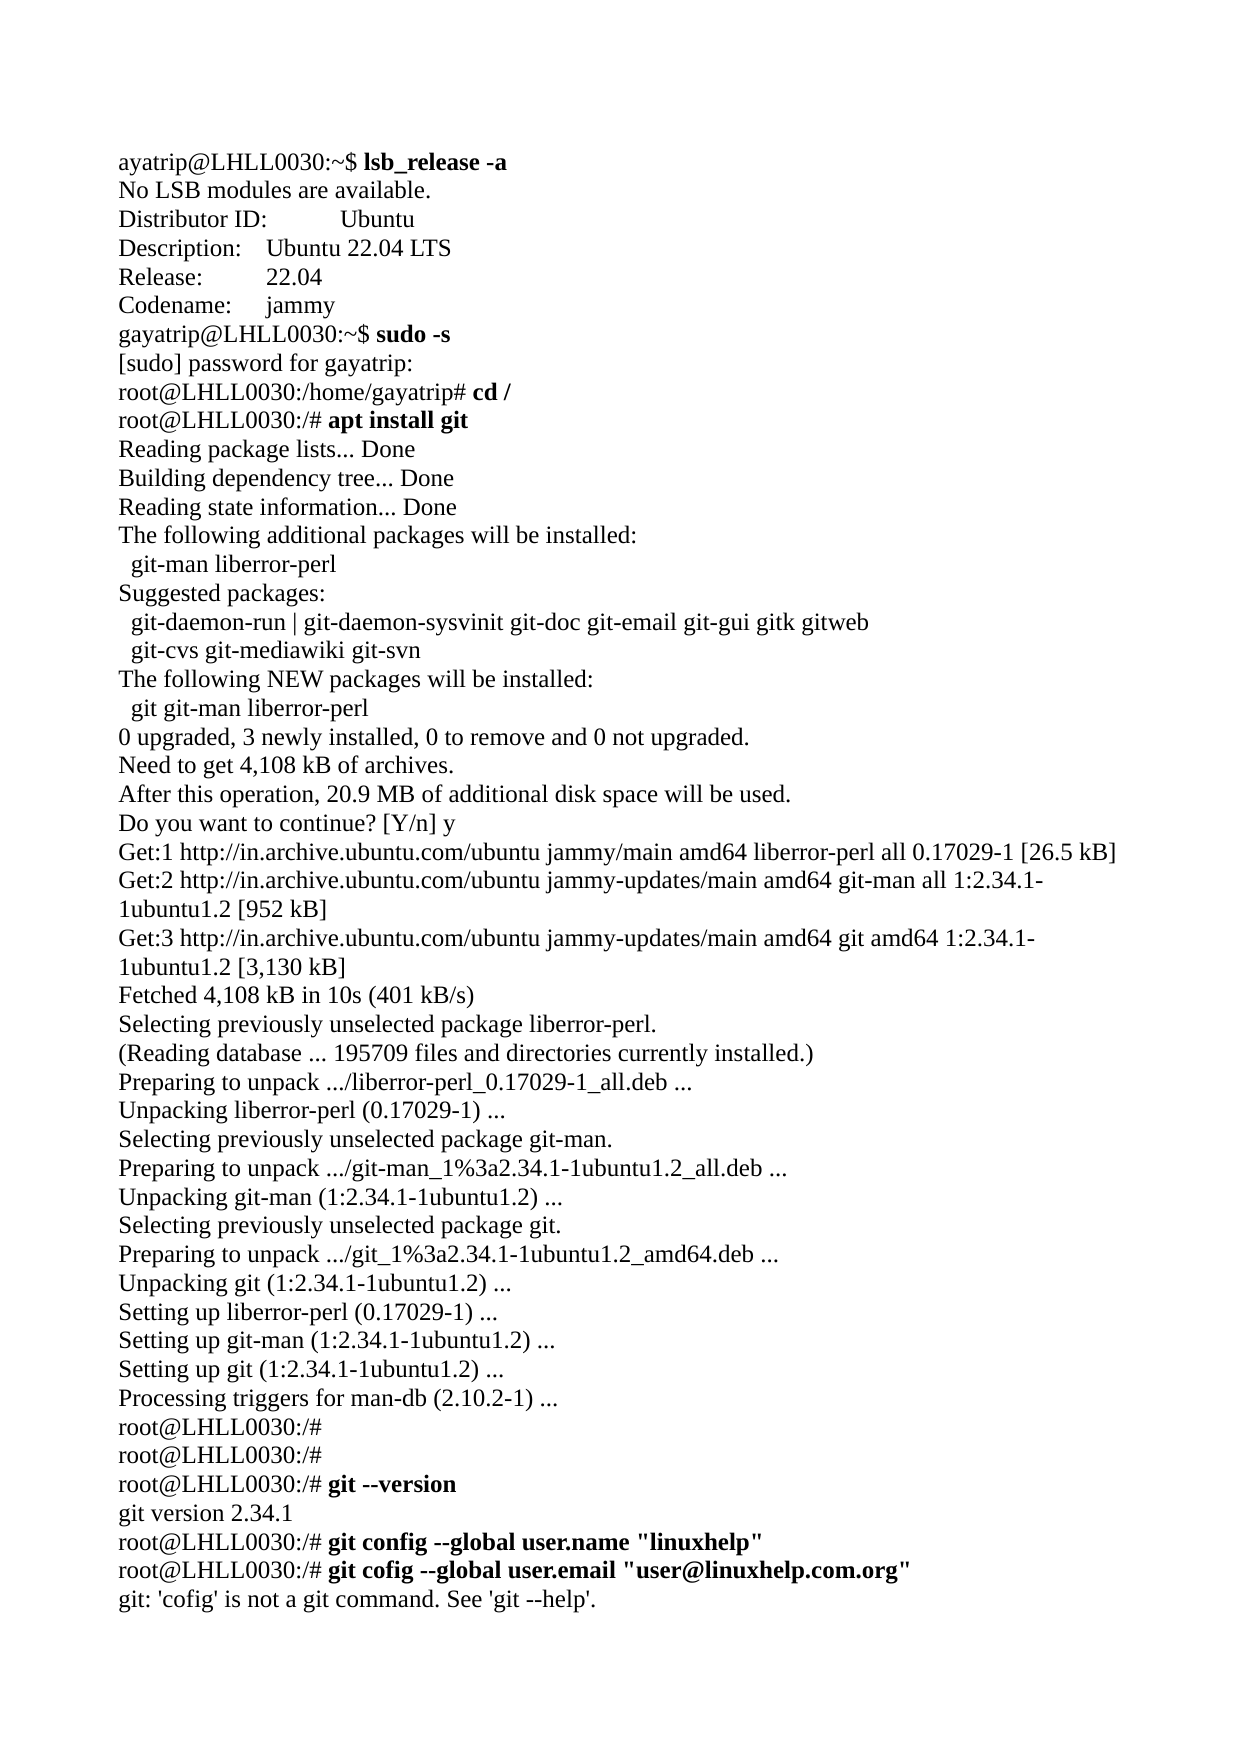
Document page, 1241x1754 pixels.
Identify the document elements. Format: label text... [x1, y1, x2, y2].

text git-daemon-run | git-daemon-sysvinit git-doc git-email git-gui gitk gitweb [118, 607, 1122, 636]
text (Reading database ... 195709 files and directories currently installed.) [118, 1038, 1122, 1067]
text Release: 22.04 [118, 262, 1122, 291]
text Distributor ID: Ubuntu [118, 204, 1122, 233]
text Suggested packages: [118, 578, 1122, 607]
text Preparing to unpack .../liberror-perl_0.17029-1_all.deb ... [118, 1067, 1122, 1096]
text ayatrip@LHLL0030:~$ lsb_release -a [118, 147, 1122, 176]
text git: 'cofig' is not a git command. See 'git --help'. [118, 1584, 1122, 1613]
text The following additional packages will be installed: [118, 521, 1122, 549]
text Need to get 4,108 kB of archives. [118, 751, 1122, 779]
text Preparing to unpack .../git-man_1%3a2.34.1-1ubuntu1.2_all.deb ... [118, 1153, 1122, 1182]
text Setting up git-man (1:2.34.1-1ubuntu1.2) ... [118, 1326, 1122, 1354]
text Get:1 http://in.archive.ubuntu.com/ubuntu jammy/main amd64 liberror-perl all 0.17029-1 [26.5 kB] [118, 837, 1122, 866]
text [sudo] password for gayatrip: [118, 348, 1122, 377]
text root@LHLL0030:/home/gayatrip# cd / [118, 377, 1122, 406]
text Setting up git (1:2.34.1-1ubuntu1.2) ... [118, 1354, 1122, 1383]
text root@LHLL0030:/# git config --global user.name "linuxhelp" [118, 1527, 1122, 1556]
text Selecting previously unselected package liberror-perl. [118, 1009, 1122, 1038]
text Reading state information... Done [118, 492, 1122, 521]
text Unpacking git (1:2.34.1-1ubuntu1.2) ... [118, 1268, 1122, 1297]
text No LSB modules are available. [118, 176, 1122, 204]
text Description: Ubuntu 22.04 LTS [118, 233, 1122, 262]
text Building dependency tree... Done [118, 463, 1122, 492]
text Get:3 http://in.archive.ubuntu.com/ubuntu jammy-updates/main amd64 git amd64 1:2.34.1-1ubuntu1.2 [3,130 kB] [118, 923, 1122, 981]
text The following NEW packages will be installed: [118, 664, 1122, 693]
text Unpacking git-man (1:2.34.1-1ubuntu1.2) ... [118, 1182, 1122, 1211]
text Fetched 4,108 kB in 10s (401 kB/s) [118, 981, 1122, 1009]
text Do you want to continue? [Y/n] y [118, 808, 1122, 837]
text Setting up liberror-perl (0.17029-1) ... [118, 1297, 1122, 1326]
text 0 upgraded, 3 newly installed, 0 to remove and 0 not upgraded. [118, 722, 1122, 751]
text root@LHLL0030:/# [118, 1412, 1122, 1441]
text Selecting previously unselected package git. [118, 1211, 1122, 1239]
text Unpacking liberror-perl (0.17029-1) ... [118, 1096, 1122, 1124]
text git git-man liberror-perl [118, 693, 1122, 722]
text Get:2 http://in.archive.ubuntu.com/ubuntu jammy-updates/main amd64 git-man all 1:2.34.1-1ubuntu1.2 [952 kB] [118, 866, 1122, 923]
text Processing triggers for man-db (2.10.2-1) ... [118, 1383, 1122, 1412]
text root@LHLL0030:/# [118, 1441, 1122, 1469]
text git-man liberror-perl [118, 549, 1122, 578]
text gayatrip@LHLL0030:~$ sudo -s [118, 319, 1122, 348]
text Selecting previously unselected package git-man. [118, 1124, 1122, 1153]
text Reading package lists... Done [118, 434, 1122, 463]
text git version 2.34.1 [118, 1498, 1122, 1527]
text root@LHLL0030:/# git cofig --global user.email "user@linuxhelp.com.org" [118, 1556, 1122, 1584]
text root@LHLL0030:/# apt install git [118, 406, 1122, 434]
text After this operation, 20.9 MB of additional disk space will be used. [118, 779, 1122, 808]
text root@LHLL0030:/# git --version [118, 1469, 1122, 1498]
text git-cvs git-mediawiki git-svn [118, 636, 1122, 664]
text Codename: jammy [118, 291, 1122, 319]
text Preparing to unpack .../git_1%3a2.34.1-1ubuntu1.2_amd64.deb ... [118, 1239, 1122, 1268]
